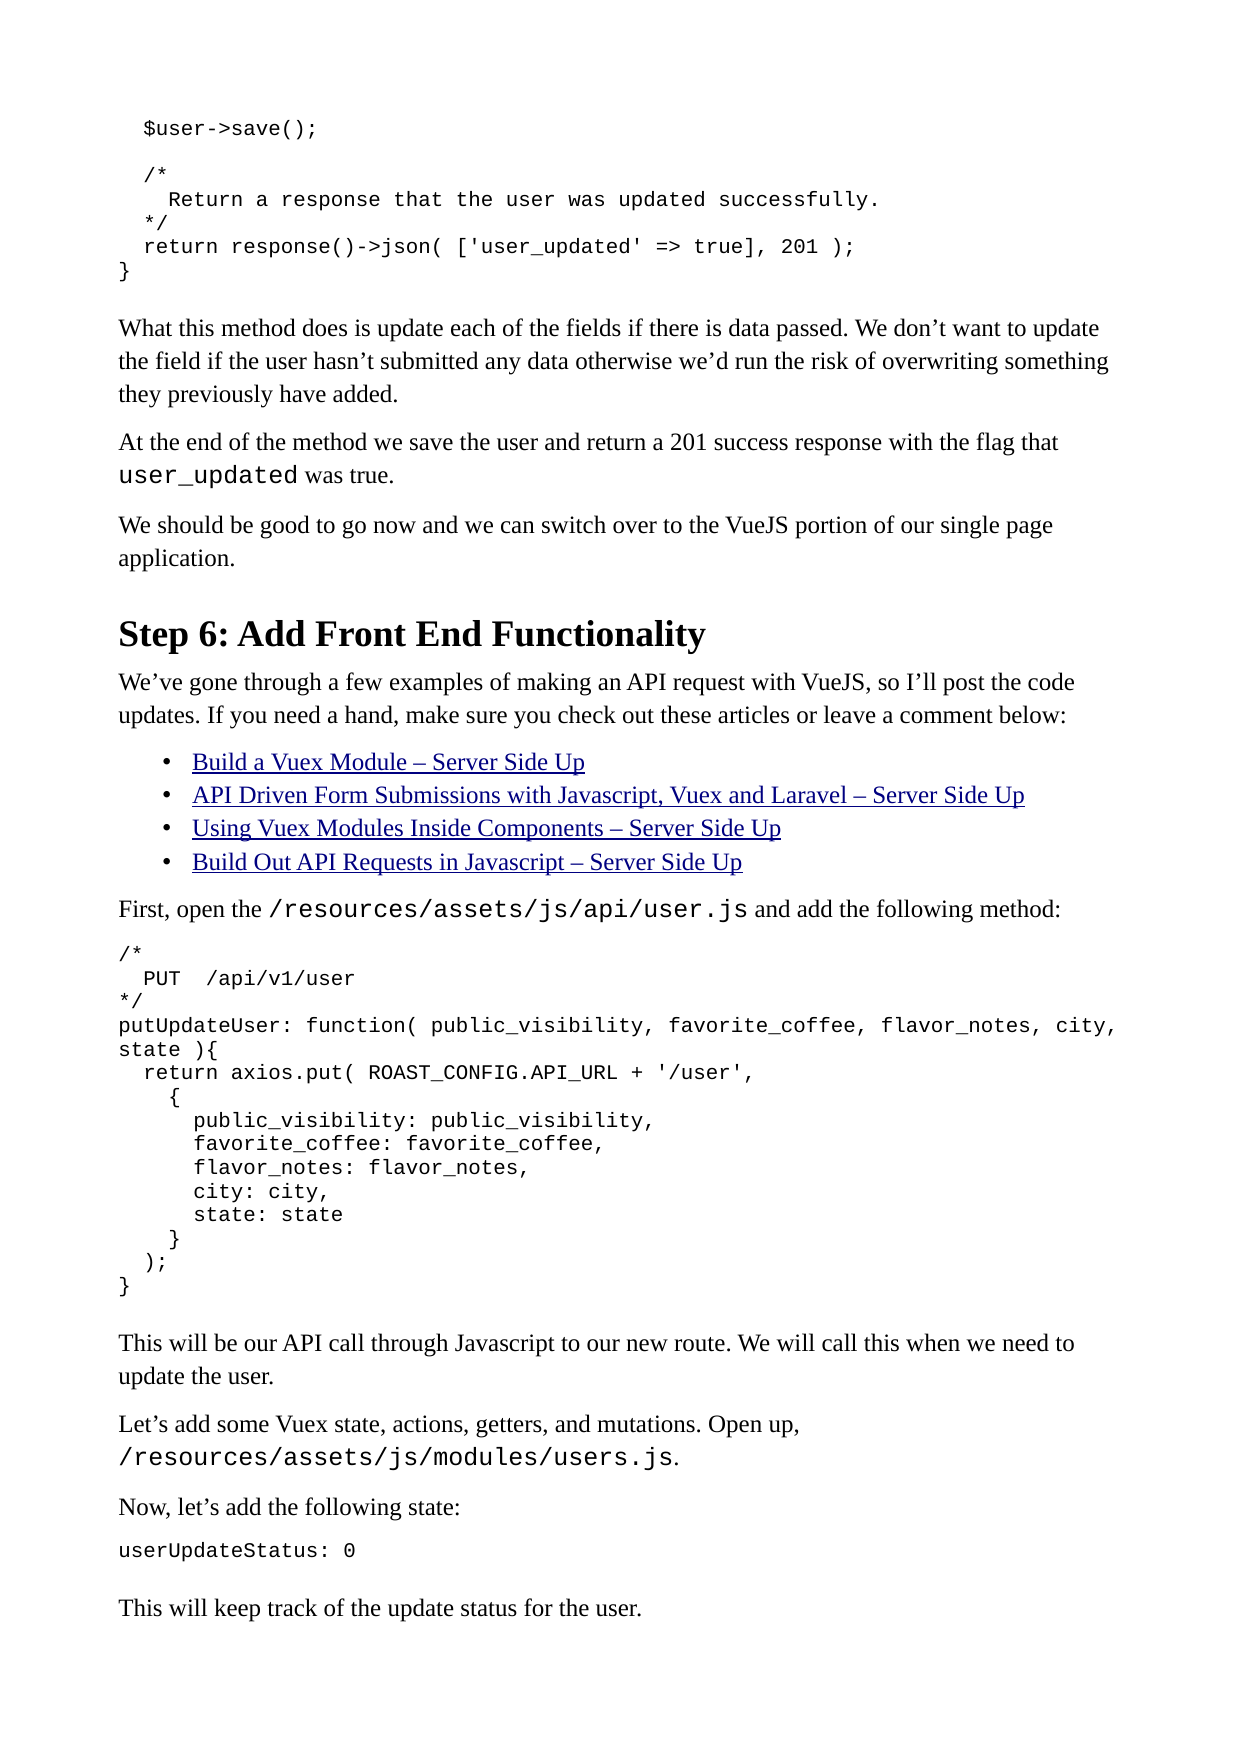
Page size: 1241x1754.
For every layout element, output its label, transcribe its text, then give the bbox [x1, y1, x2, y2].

text putUpdateUser: function( public_visibility, favorite_coffee, flavor_notes, city, state ){ [118, 1015, 1122, 1062]
text This will keep track of the update status for the user. [118, 1593, 1122, 1621]
text PUT /api/v1/user [118, 968, 1122, 991]
text ); [118, 1252, 1122, 1275]
subtitle Step 6: Add Front End Functionality [118, 611, 1122, 654]
text city: city, [118, 1181, 1122, 1204]
text What this method does is update each of the fields if there is data passed. We don’t want to update the field if the user hasn’t submitted any data otherwise we’d run the risk of overwriting something they previously have added. [118, 313, 1122, 408]
text flavor_notes: flavor_notes, [118, 1157, 1122, 1181]
text Return a response that the user was updated successfully. [118, 189, 1122, 213]
text Let’s add some Vuex state, actions, getters, and mutations. Open up, /resources/assets/js/modules/users.js. [118, 1409, 1122, 1473]
text We’ve gone through a few examples of making an API request with VueJS, so I’ll post the code updates. If you need a hand, make sure you check out these articles or leave a comment below: [118, 667, 1122, 729]
text } [118, 260, 1122, 284]
text */ [118, 213, 1122, 236]
text return axios.put( ROAST_CONFIG.API_URL + '/user', [118, 1062, 1122, 1086]
text This will be our API call through Javascript to our new route. We will call this when we need to update the user. [118, 1328, 1122, 1390]
text } [118, 1228, 1122, 1252]
text state: state [118, 1204, 1122, 1228]
text At the end of the method we save the user and return a 201 success response with the flag that user_updated was true. [118, 427, 1122, 491]
text /* [118, 944, 1122, 968]
text /* [118, 165, 1122, 189]
text userUpdateStatus: 0 [118, 1539, 1122, 1563]
text public_visibility: public_visibility, [118, 1110, 1122, 1133]
text First, open the /resources/assets/js/api/user.js and add the following method: [118, 894, 1122, 925]
text Now, let’s add the following state: [118, 1492, 1122, 1521]
list Build a Vuex Module – Server Side Up [162, 747, 1122, 776]
text return response()->json( ['user_updated' => true], 201 ); [118, 236, 1122, 260]
text */ [118, 991, 1122, 1015]
text } [118, 1275, 1122, 1299]
text favorite_coffee: favorite_coffee, [118, 1133, 1122, 1157]
list Using Vuex Modules Inside Components – Server Side Up [162, 813, 1122, 842]
text { [118, 1086, 1122, 1110]
list API Driven Form Submissions with Javascript, Vuex and Laravel – Server Side Up [162, 781, 1122, 809]
text We should be good to go now and we can switch over to the VueJS portion of our single page application. [118, 510, 1122, 572]
text $user->save(); [118, 118, 1122, 142]
list Build Out API Requests in Javascript – Server Side Up [162, 847, 1122, 875]
